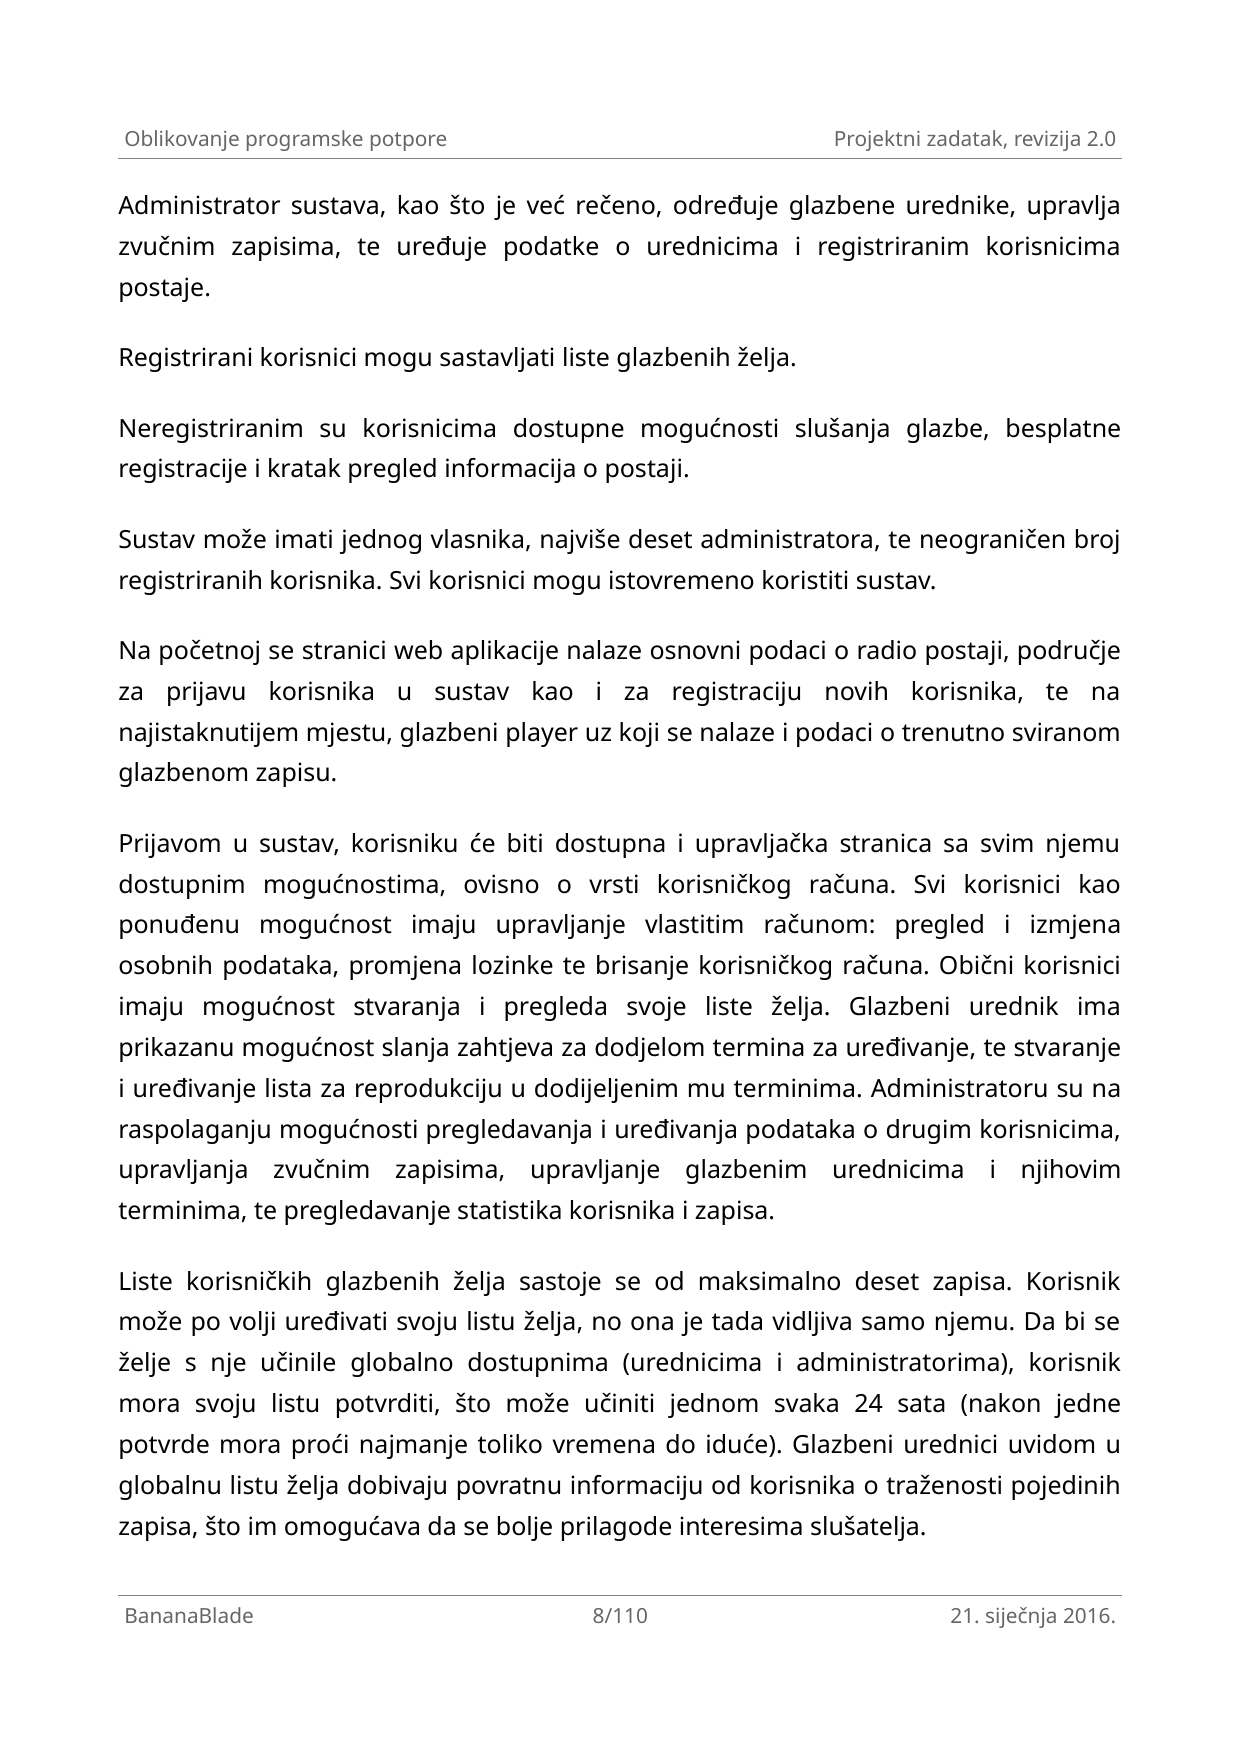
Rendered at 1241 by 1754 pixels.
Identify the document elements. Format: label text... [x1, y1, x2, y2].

text Prijavom u sustav, korisniku će biti dostupna i upravljačka stranica sa svim njemu dostupnim mogućnostima, ovisno o vrsti korisničkog računa. Svi korisnici kao ponuđenu mogućnost imaju upravljanje vlastitim računom: pregled i izmjena osobnih podataka, promjena lozinke te brisanje korisničkog računa. Obični korisnici imaju mogućnost stvaranja i pregleda svoje liste želja. Glazbeni urednik ima prikazanu mogućnost slanja zahtjeva za dodjelom termina za uređivanje, te stvaranje i uređivanje lista za reprodukciju u dodijeljenim mu terminima. Administratoru su na raspolaganju mogućnosti pregledavanja i uređivanja podataka o drugim korisnicima, upravljanja zvučnim zapisima, upravljanje glazbenim urednicima i njihovim terminima, te pregledavanje statistika korisnika i zapisa. [118, 825, 1122, 1227]
text Sustav može imati jednog vlasnika, najviše deset administratora, te neograničen broj registriranih korisnika. Svi korisnici mogu istovremeno koristiti sustav. [118, 521, 1122, 596]
text Na početnoj se stranici web aplikacije nalaze osnovni podaci o radio postaji, područje za prijavu korisnika u sustav kao i za registraciju novih korisnika, te na najistaknutijem mjestu, glazbeni player uz koji se nalaze i podaci o trenutno sviranom glazbenom zapisu. [118, 633, 1122, 789]
text Registrirani korisnici mogu sastavljati liste glazbenih želja. [118, 340, 1122, 374]
text Neregistriranim su korisnicima dostupne mogućnosti slušanja glazbe, besplatne registracije i kratak pregled informacija o postaji. [118, 410, 1122, 485]
text Liste korisničkih glazbenih želja sastoje se od maksimalno deset zapisa. Korisnik može po volji uređivati svoju listu želja, no ona je tada vidljiva samo njemu. Da bi se želje s nje učinile globalno dostupnima (urednicima i administratorima), korisnik mora svoju listu potvrditi, što može učiniti jednom svaka 24 sata (nakon jedne potvrde mora proći najmanje toliko vremena do iduće). Glazbeni urednici uvidom u globalnu listu želja dobivaju povratnu informaciju od korisnika o traženosti pojedinih zapisa, što im omogućava da se bolje prilagode interesima slušatelja. [118, 1263, 1122, 1542]
text Administrator sustava, kao što je već rečeno, određuje glazbene urednike, upravlja zvučnim zapisima, te uređuje podatke o urednicima i registriranim korisnicima postaje. [118, 188, 1122, 304]
